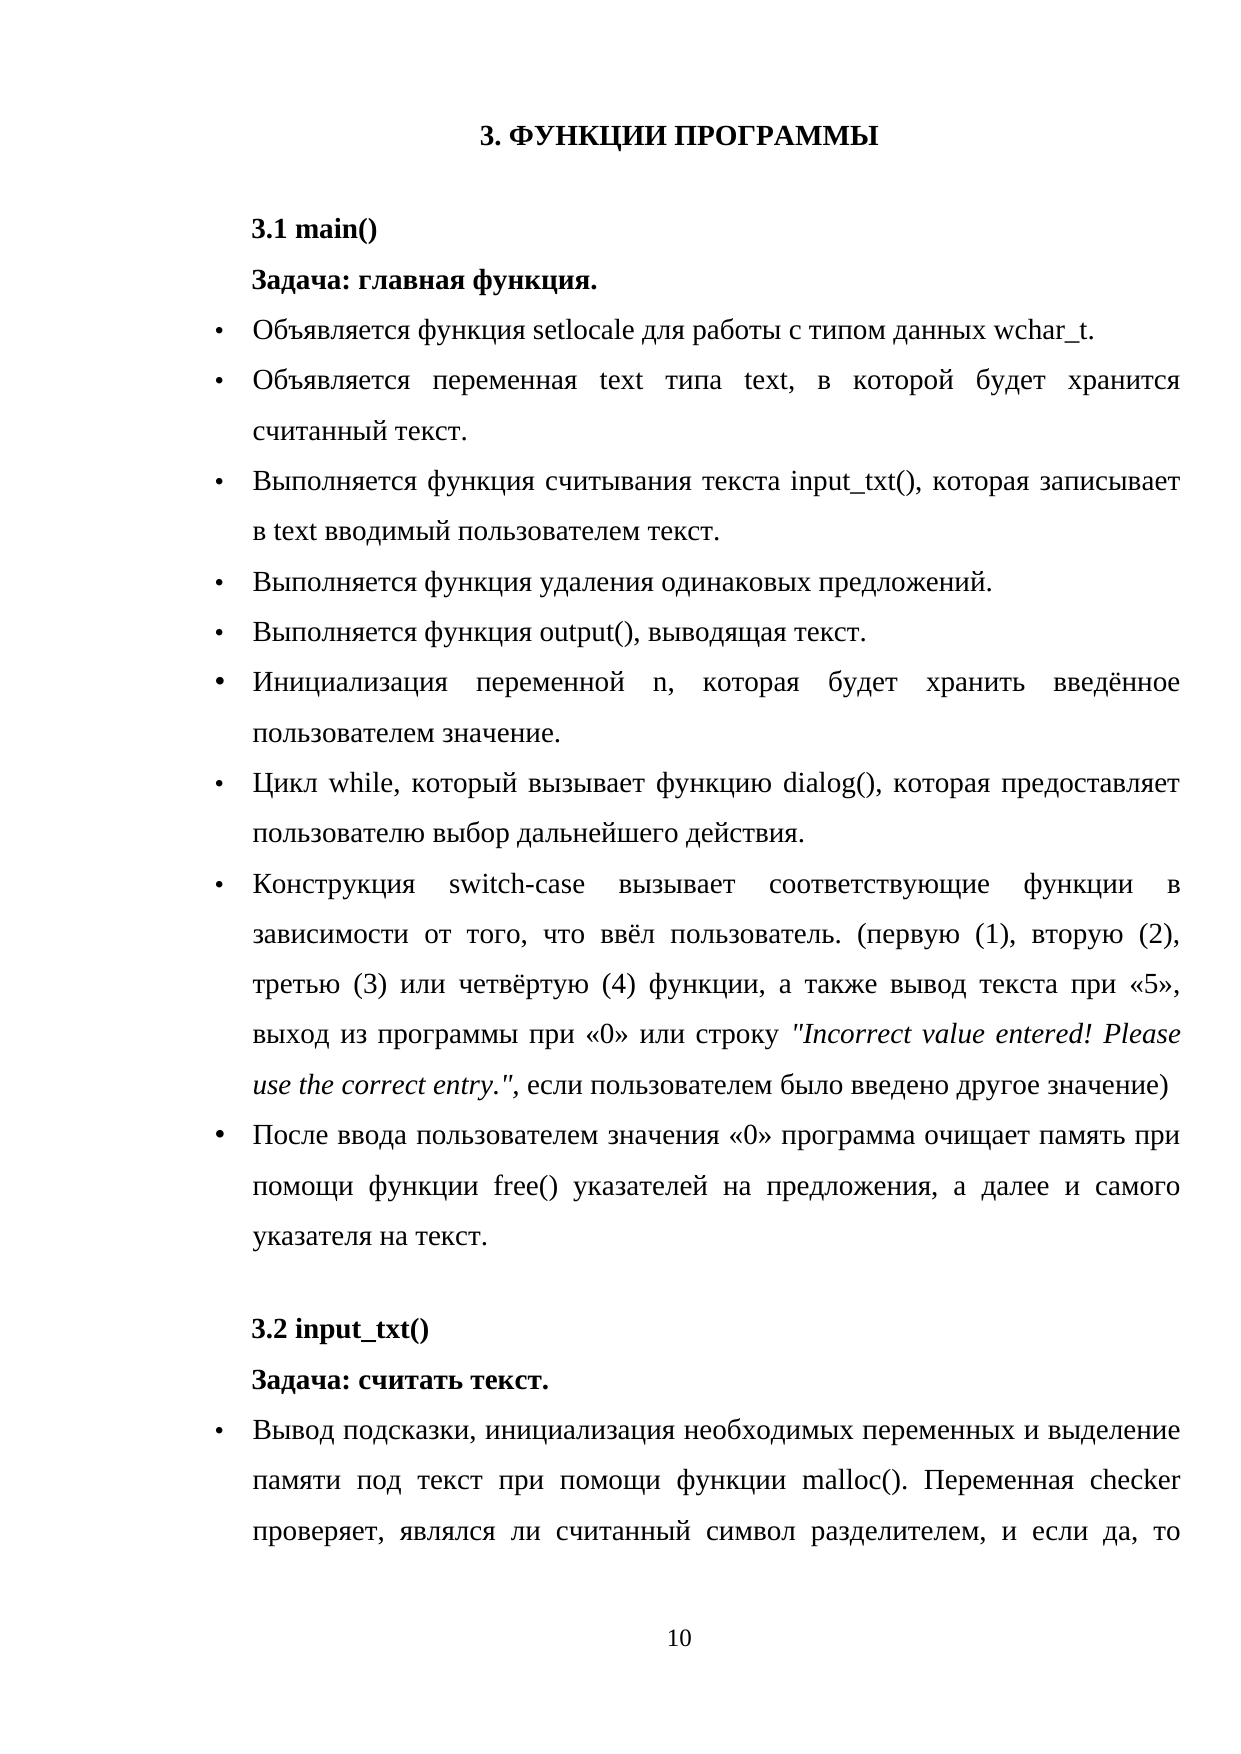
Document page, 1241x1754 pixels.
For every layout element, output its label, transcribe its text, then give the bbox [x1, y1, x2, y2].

list Объявляется функция setlocale для работы с типом данных wchar_t. [215, 312, 1181, 346]
text 3. ФУНКЦИИ ПРОГРАММЫ [177, 118, 1181, 152]
list Инициализация переменной n, которая будет хранить введённое пользователем значение. [215, 664, 1181, 748]
list Выполняется функция удаления одинаковых предложений. [215, 564, 1181, 597]
list Выполняется функция output(), выводящая текст. [215, 614, 1181, 648]
text 3.1 main() [177, 212, 1181, 245]
list Конструкция switch-case вызывает соответствующие функции в зависимости от того, что ввёл пользователь. (первую (1), вторую (2), третью (3) или четвёртую (4) функции, а также вывод текста при «5», выход из программы при «0» или строку "Incorrect value entered! Please use the correct entry.", если пользователем было введено другое значение) [215, 866, 1181, 1101]
text 3.2 input_txt() [177, 1311, 1181, 1345]
list Выполняется функция считывания текста input_txt(), которая записывает в text вводимый пользователем текст. [215, 463, 1181, 547]
text Задача: главная функция. [177, 262, 1181, 295]
list Цикл while, который вызывает функцию dialog(), которая предоставляет пользователю выбор дальнейшего действия. [215, 765, 1181, 849]
text Задача: считать текст. [177, 1362, 1181, 1395]
list Вывод подсказки, инициализация необходимых переменных и выделение памяти под текст при помощи функции malloc(). Переменная checker проверяет, являлся ли считанный символ разделителем, и если да, то [215, 1412, 1181, 1546]
list Объявляется переменная text типа text, в которой будет хранится считанный текст. [215, 362, 1181, 446]
list После ввода пользователем значения «0» программа очищает память при помощи функции free() указателей на предложения, а далее и самого указателя на текст. [215, 1117, 1181, 1252]
